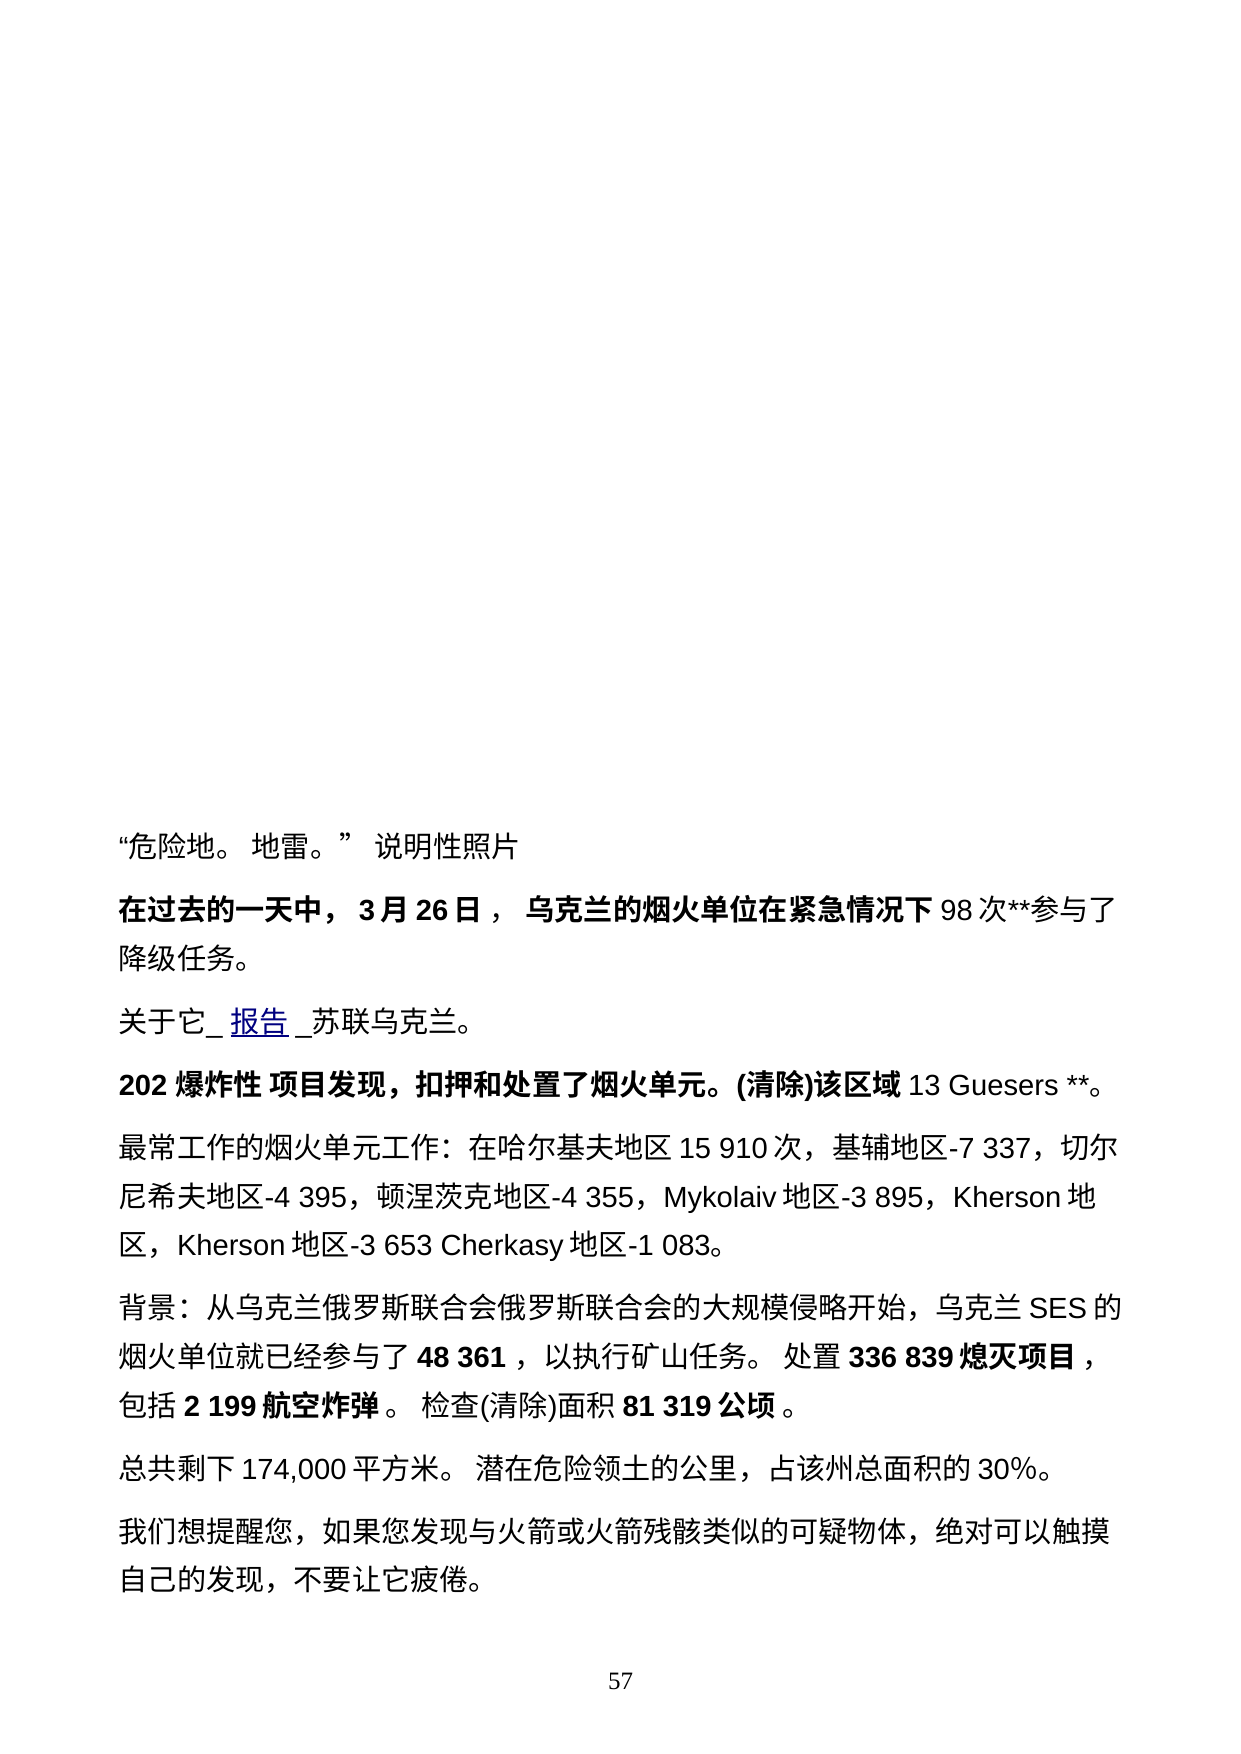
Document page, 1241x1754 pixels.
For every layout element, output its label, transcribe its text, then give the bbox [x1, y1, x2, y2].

text “危险地。 地雷。” 说明性照片 [118, 118, 1122, 866]
text 在过去的一天中， 3月26日 ， 乌克兰的烟火单位在紧急情况下 98次**参与了降级任务。 [118, 887, 1122, 978]
text 关于它_ 报告 _苏联乌克兰。 [118, 999, 1122, 1041]
text 总共剩下174,000平方米。 潜在危险领土的公里，占该州总面积的30％。 [118, 1445, 1122, 1488]
text 我们想提醒您，如果您发现与火箭或火箭残骸类似的可疑物体，绝对可以触摸自己的发现，不要让它疲倦。 [118, 1508, 1122, 1599]
text 202 爆炸性 项目发现，扣押和处置了烟火单元。(清除)该区域 13 Guesers **。 [118, 1062, 1122, 1104]
text 最常工作的烟火单元工作：在哈尔基夫地区15 910次，基辅地区-7 337，切尔尼希夫地区-4 395，顿涅茨克地区-4 355，Mykolaiv地区-3 895，Kherson地区，Kherson地区-3 653 Cherkasy地区-1 083。 [118, 1125, 1122, 1264]
text 背景：从乌克兰俄罗斯联合会俄罗斯联合会的大规模侵略开始，乌克兰SES的烟火单位就已经参与了 48 361 ，以执行矿山任务。 处置 336 839熄灭项目 ，包括 2 199航空炸弹 。 检查(清除)面积 81 319公顷 。 [118, 1285, 1122, 1424]
